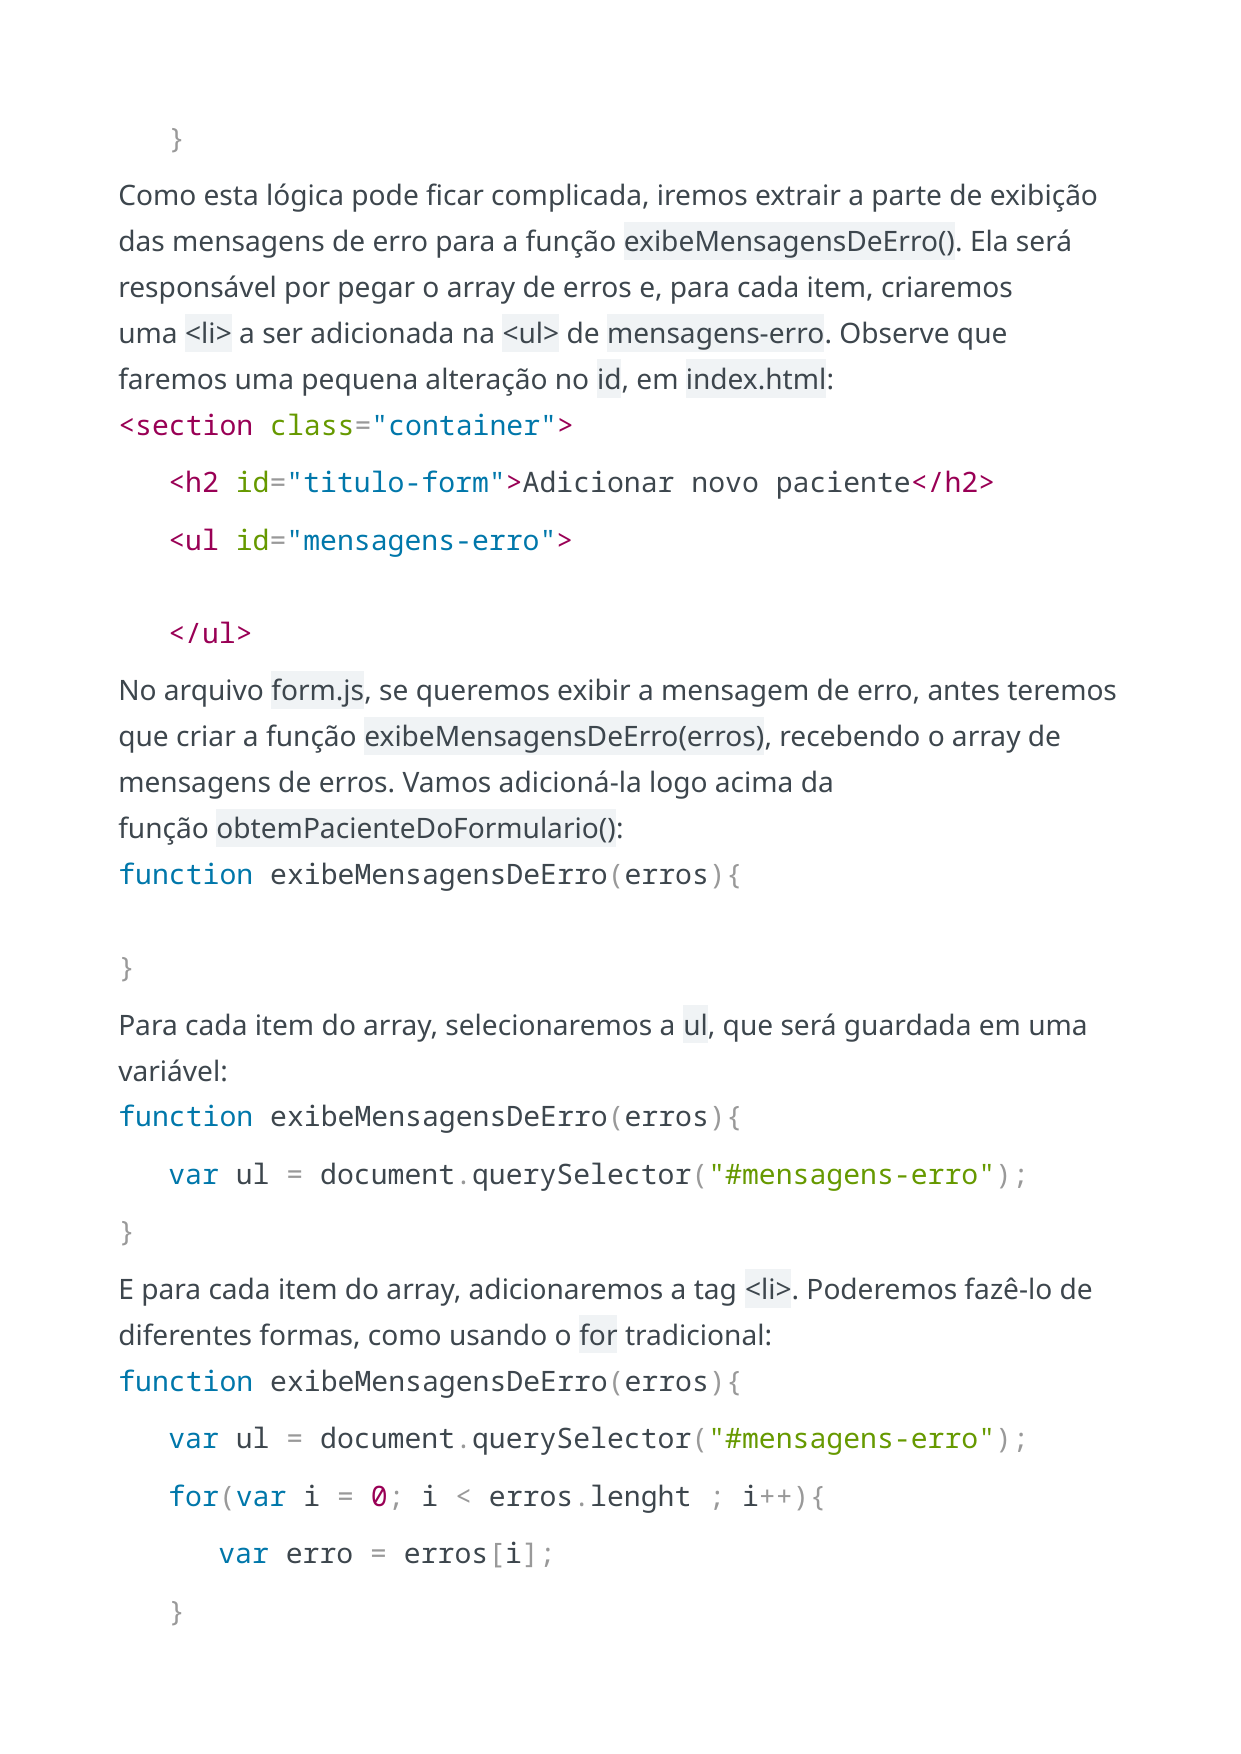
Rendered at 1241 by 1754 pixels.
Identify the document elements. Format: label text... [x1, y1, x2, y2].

text var ul = document.querySelector("#mensagens-erro"); [118, 1419, 1122, 1457]
text function exibeMensagensDeErro(erros){ [118, 1361, 1122, 1399]
text <section class="container"> [118, 405, 1122, 444]
text } [118, 118, 1122, 156]
text <h2 id="titulo-form">Adicionar novo paciente</h2> [118, 463, 1122, 501]
text No arquivo form.js, se queremos exibir a mensagem de erro, antes teremos que criar a função exibeMensagensDeErro(erros), recebendo o array de mensagens de erros. Vamos adicioná-la logo acima da função obtemPacienteDoFormulario(): [118, 671, 1122, 847]
text for(var i = 0; i < erros.lenght ; i++){ [118, 1476, 1122, 1514]
text </ul> [118, 613, 1122, 652]
text E para cada item do array, adicionaremos a tag <li>. Poderemos fazê-lo de diferentes formas, como usando o for tradicional: [118, 1269, 1122, 1353]
text var ul = document.querySelector("#mensagens-erro"); [118, 1154, 1122, 1193]
text Como esta lógica pode ficar complicada, iremos extrair a parte de exibição das mensagens de erro para a função exibeMensagensDeErro(). Ela será responsável por pegar o array de erros e, para cada item, criaremos uma <li> a ser adicionada na <ul> de mensagens-erro. Observe que faremos uma pequena alteração no id, em index.html: [118, 176, 1122, 398]
text function exibeMensagensDeErro(erros){ [118, 1097, 1122, 1135]
text } [118, 1591, 1122, 1629]
text <ul id="mensagens-erro"> [118, 520, 1122, 559]
text var erro = erros[i]; [118, 1534, 1122, 1572]
text } [118, 947, 1122, 986]
text } [118, 1212, 1122, 1250]
text Para cada item do array, selecionaremos a ul, que será guardada em uma variável: [118, 1005, 1122, 1089]
text function exibeMensagensDeErro(erros){ [118, 854, 1122, 893]
